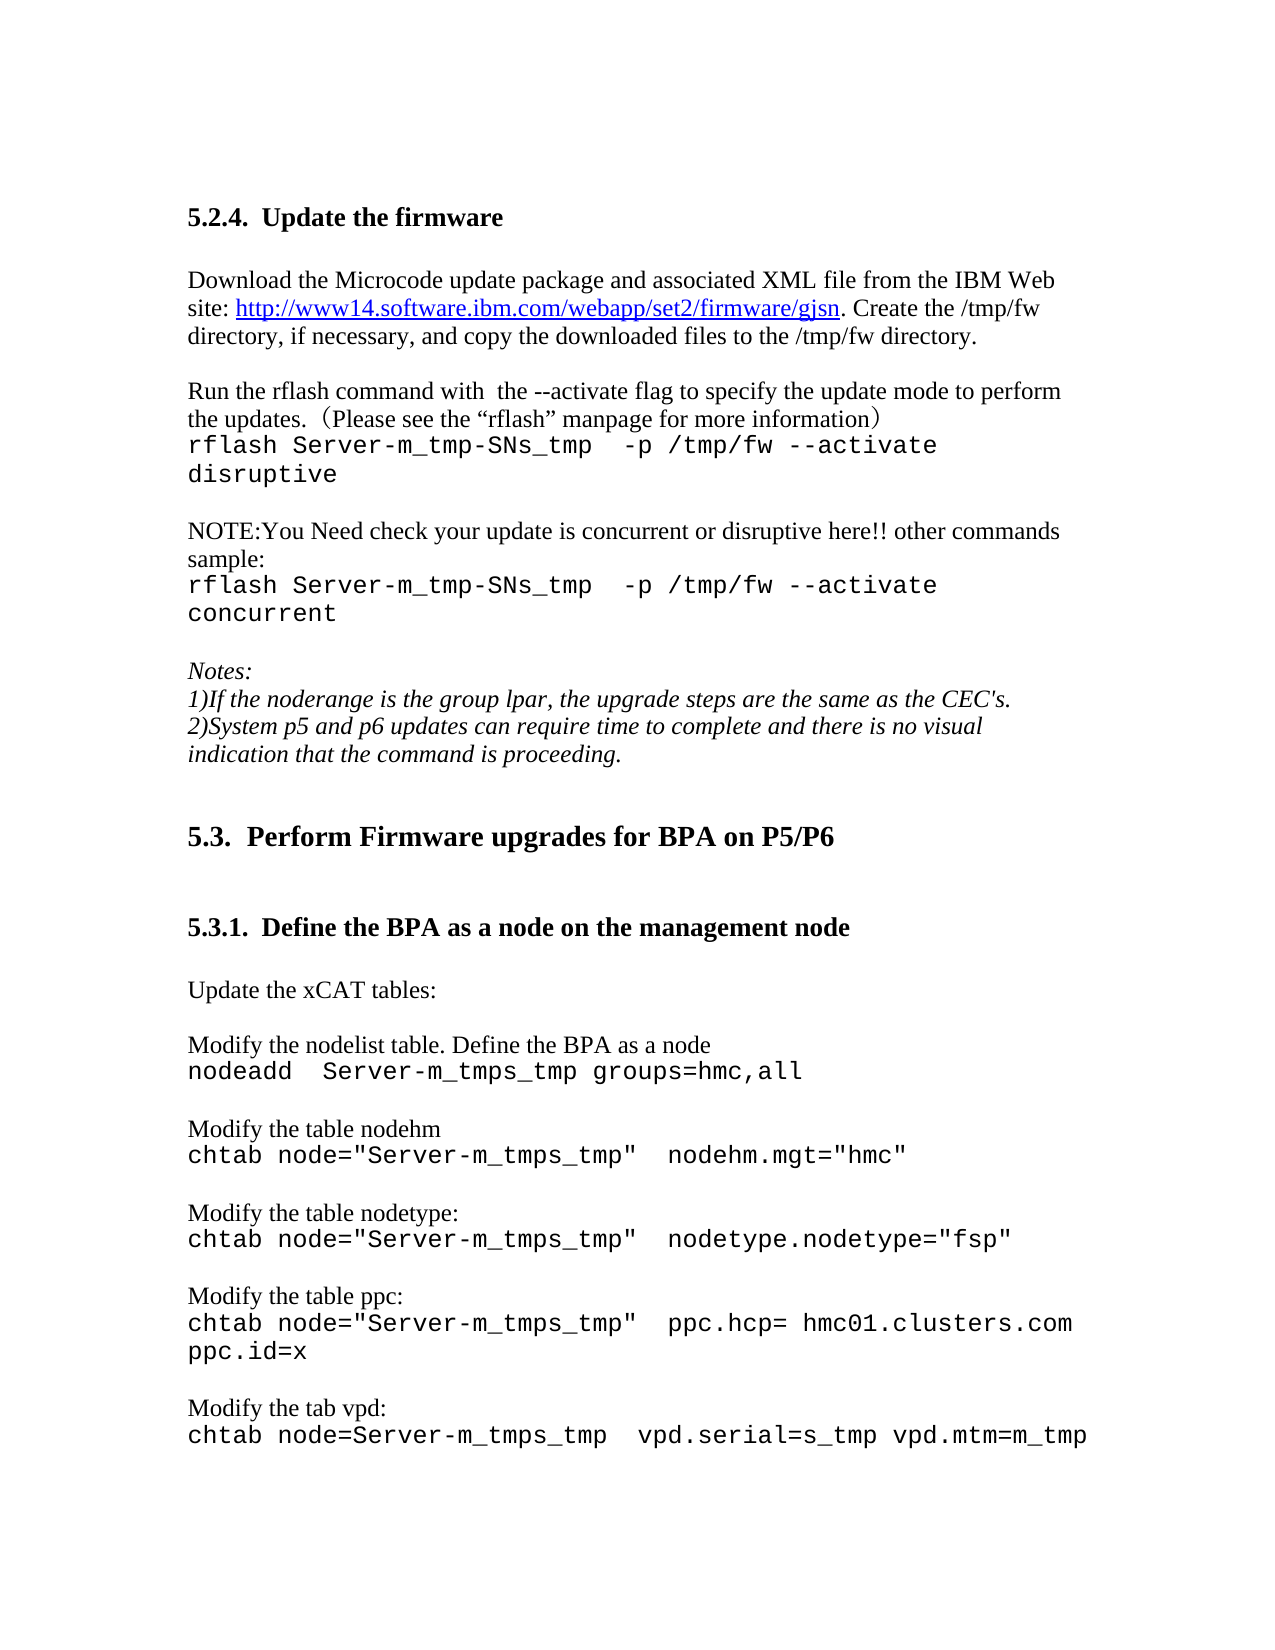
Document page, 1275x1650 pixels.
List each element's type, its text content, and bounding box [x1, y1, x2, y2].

text NOTE:You Need check your update is concurrent or disruptive here!! other commands sample: [187, 517, 1087, 573]
text Modify the tab vpd: [187, 1394, 1087, 1422]
text nodeadd Server-m_tmps_tmp groups=hmc,all [187, 1059, 1087, 1087]
text chtab node="Server-m_tmps_tmp" nodehm.mgt="hmc" [187, 1143, 1087, 1171]
subtitle Define the BPA as a node on the management node [187, 912, 1087, 942]
text chtab node=Server-m_tmps_tmp vpd.serial=s_tmp vpd.mtm=m_tmp [187, 1422, 1087, 1451]
subtitle Perform Firmware upgrades for BPA on P5/P6 [187, 821, 1087, 853]
text 2)System p5 and p6 updates can require time to complete and there is no visual indication that the command is proceeding. [187, 712, 1087, 768]
text Modify the table ppc: [187, 1282, 1087, 1310]
text rflash Server-m_tmp-SNs_tmp -p /tmp/fw --activate disruptive [187, 433, 1087, 489]
text Download the Microcode update package and associated XML file from the IBM Web site: http://www14.software.ibm.com/webapp/set2/firmware/gjsn. Create the /tmp/fw directory, if necessary, and copy the downloaded files to the /tmp/fw directory. [187, 267, 1087, 350]
text Run the rflash command with the --activate flag to specify the update mode to perform the updates.（Please see the “rflash” manpage for more information） [187, 377, 1087, 433]
text Notes: [187, 657, 1087, 685]
subtitle Update the firmware [187, 203, 1087, 233]
text Modify the nodelist table. Define the BPA as a node [187, 1031, 1087, 1059]
text chtab node="Server-m_tmps_tmp" ppc.hcp= hmc01.clusters.com ppc.id=x [187, 1310, 1087, 1367]
text Modify the table nodehm [187, 1115, 1087, 1143]
text 1)If the noderange is the group lpar, the upgrade steps are the same as the CEC's. [187, 685, 1087, 712]
text Modify the table nodetype: [187, 1199, 1087, 1226]
text rflash Server-m_tmp-SNs_tmp -p /tmp/fw --activate concurrent [187, 573, 1087, 629]
text Update the xCAT tables: [187, 976, 1087, 1003]
text chtab node="Server-m_tmps_tmp" nodetype.nodetype="fsp" [187, 1226, 1087, 1255]
